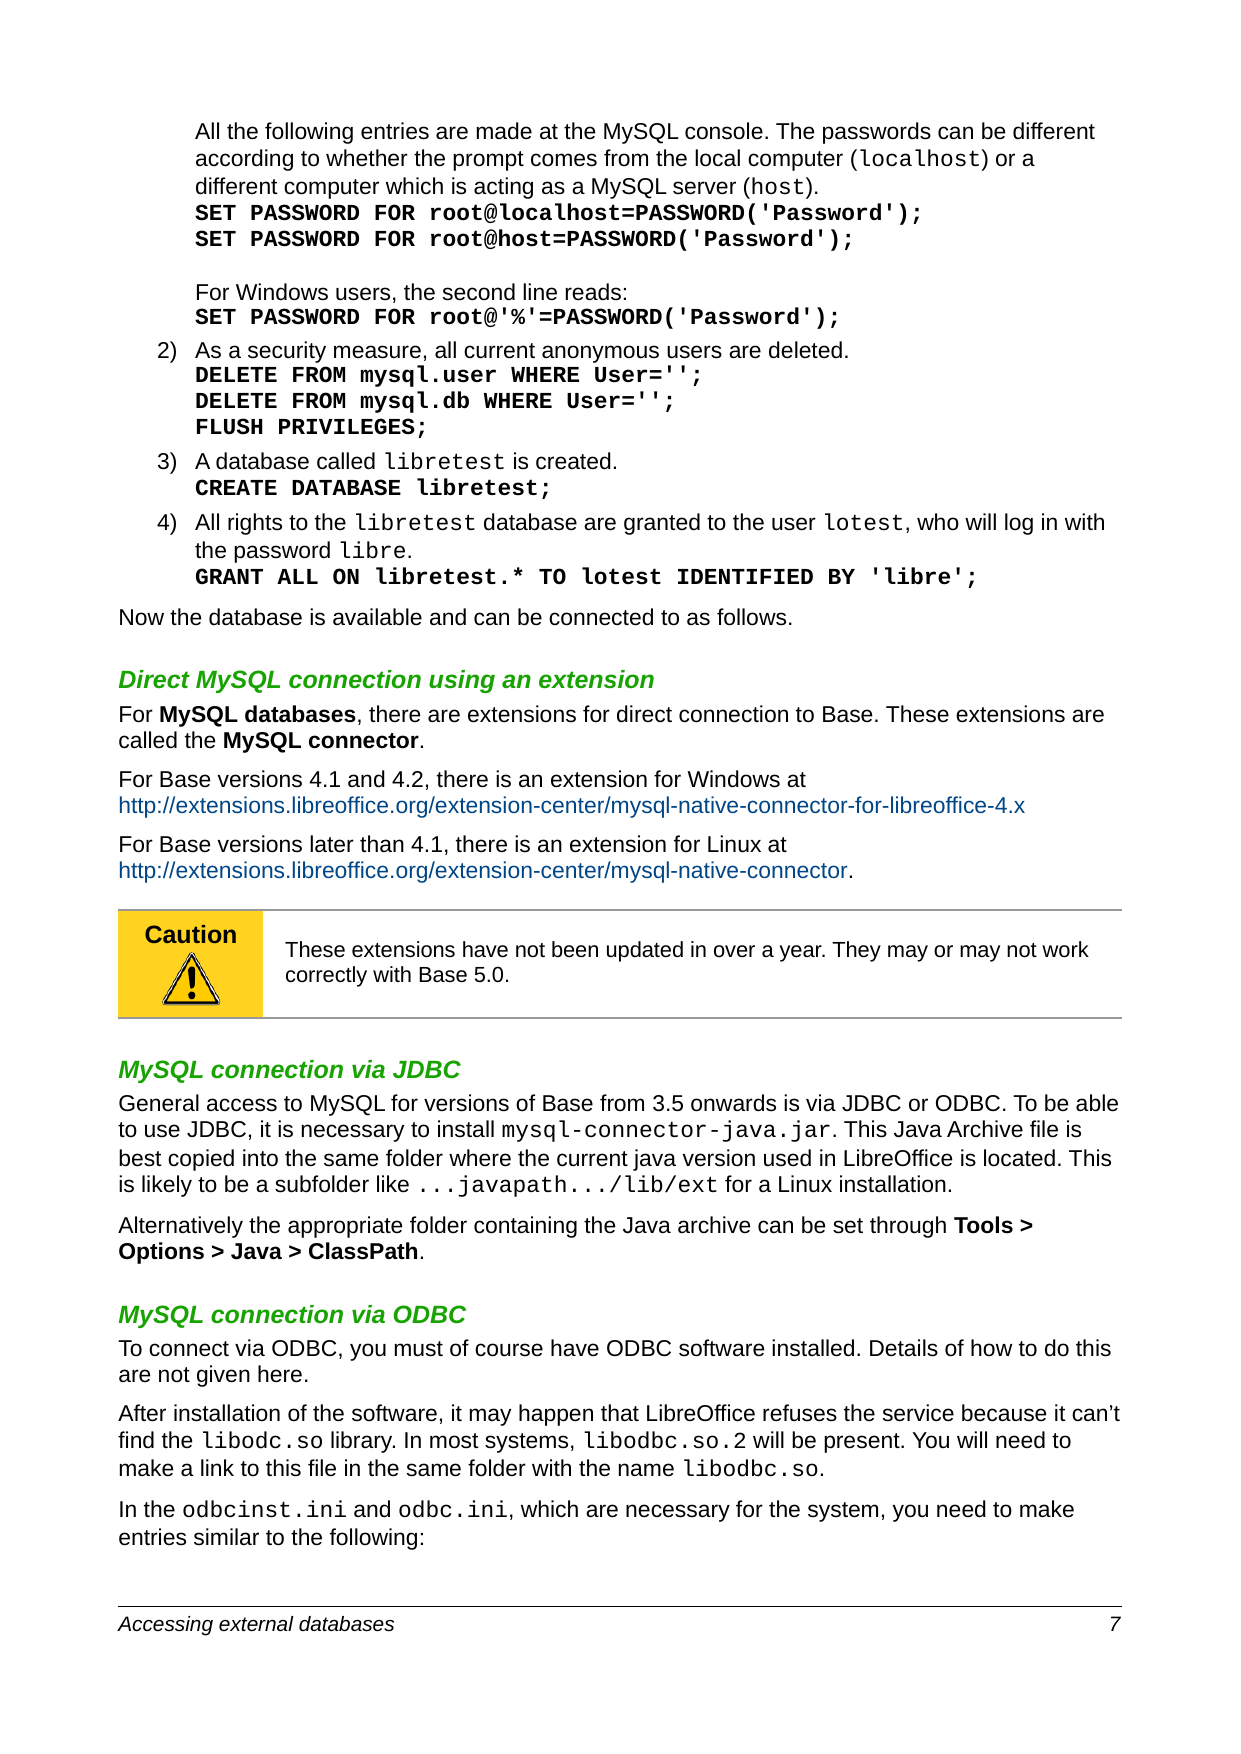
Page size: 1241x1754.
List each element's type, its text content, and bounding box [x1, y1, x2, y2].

subtitle MySQL connection via ODBC [118, 1300, 1122, 1329]
text Now the database is available and can be connected to as follows. [118, 603, 1122, 630]
text For MySQL databases, there are extensions for direct connection to Base. These extensions are called the MySQL connector. [118, 701, 1122, 753]
table_header These extensions have not been updated in over a year. They may or may not work correctly with Base 5.0. [264, 911, 1122, 1017]
list A database called libretest is created. CREATE DATABASE libretest; [177, 448, 1122, 502]
subtitle Direct MySQL connection using an extension [118, 665, 1122, 694]
table_header Caution [118, 911, 263, 1017]
text To connect via ODBC, you must of course have ODBC software installed. Details of how to do this are not given here. [118, 1335, 1122, 1388]
text Alternatively the appropriate folder containing the Java archive can be set through Tools > Options > Java > ClassPath. [118, 1212, 1122, 1264]
list As a security measure, all current anonymous users are deleted. DELETE FROM mysql.user WHERE User=''; DELETE FROM mysql.db WHERE User=''; FLUSH PRIVILEGES; [177, 337, 1122, 442]
text General access to MySQL for versions of Base from 3.5 onwards is via JDBC or ODBC. To be able to use JDBC, it is necessary to install mysql-connector-java.jar. This Java Archive file is best copied into the same folder where the current java version used in LibreOffice is located. This is likely to be a subfolder like ...javapath.../lib/ext for a Linux installation. [118, 1090, 1122, 1199]
subtitle MySQL connection via JDBC [118, 1054, 1122, 1083]
text For Base versions 4.1 and 4.2, there is an extension for Windows at http://extensions.libreoffice.org/extension-center/mysql-native-connector-for-libreoffice-4.x [118, 766, 1122, 818]
list All rights to the libretest database are granted to the user lotest, who will log in with the password libre. GRANT ALL ON libretest.* TO lotest IDENTIFIED BY 'libre'; [177, 508, 1122, 591]
text In the odbcinst.ini and odbc.ini, which are necessary for the system, you need to make entries similar to the following: [118, 1496, 1122, 1551]
list All the following entries are made at the MySQL console. The passwords can be different according to whether the prompt comes from the local computer (localhost) or a different computer which is acting as a MySQL server (host). SET PASSWORD FOR root@localhost=PASSWORD('Password'); SET PASSWORD FOR root@host=PASSWORD('Password'); For Windows users, the second line reads: SET PASSWORD FOR root@'%'=PASSWORD('Password'); [177, 118, 1122, 331]
text After installation of the software, it may happen that LibreOffice refuses the service because it can’t find the libodc.so library. In most systems, libodbc.so.2 will be present. You will need to make a link to this file in the same folder with the name libodbc.so. [118, 1400, 1122, 1483]
picture [158, 948, 224, 1009]
text For Base versions later than 4.1, there is an extension for Linux at http://extensions.libreoffice.org/extension-center/mysql-native-connector. [118, 831, 1122, 884]
